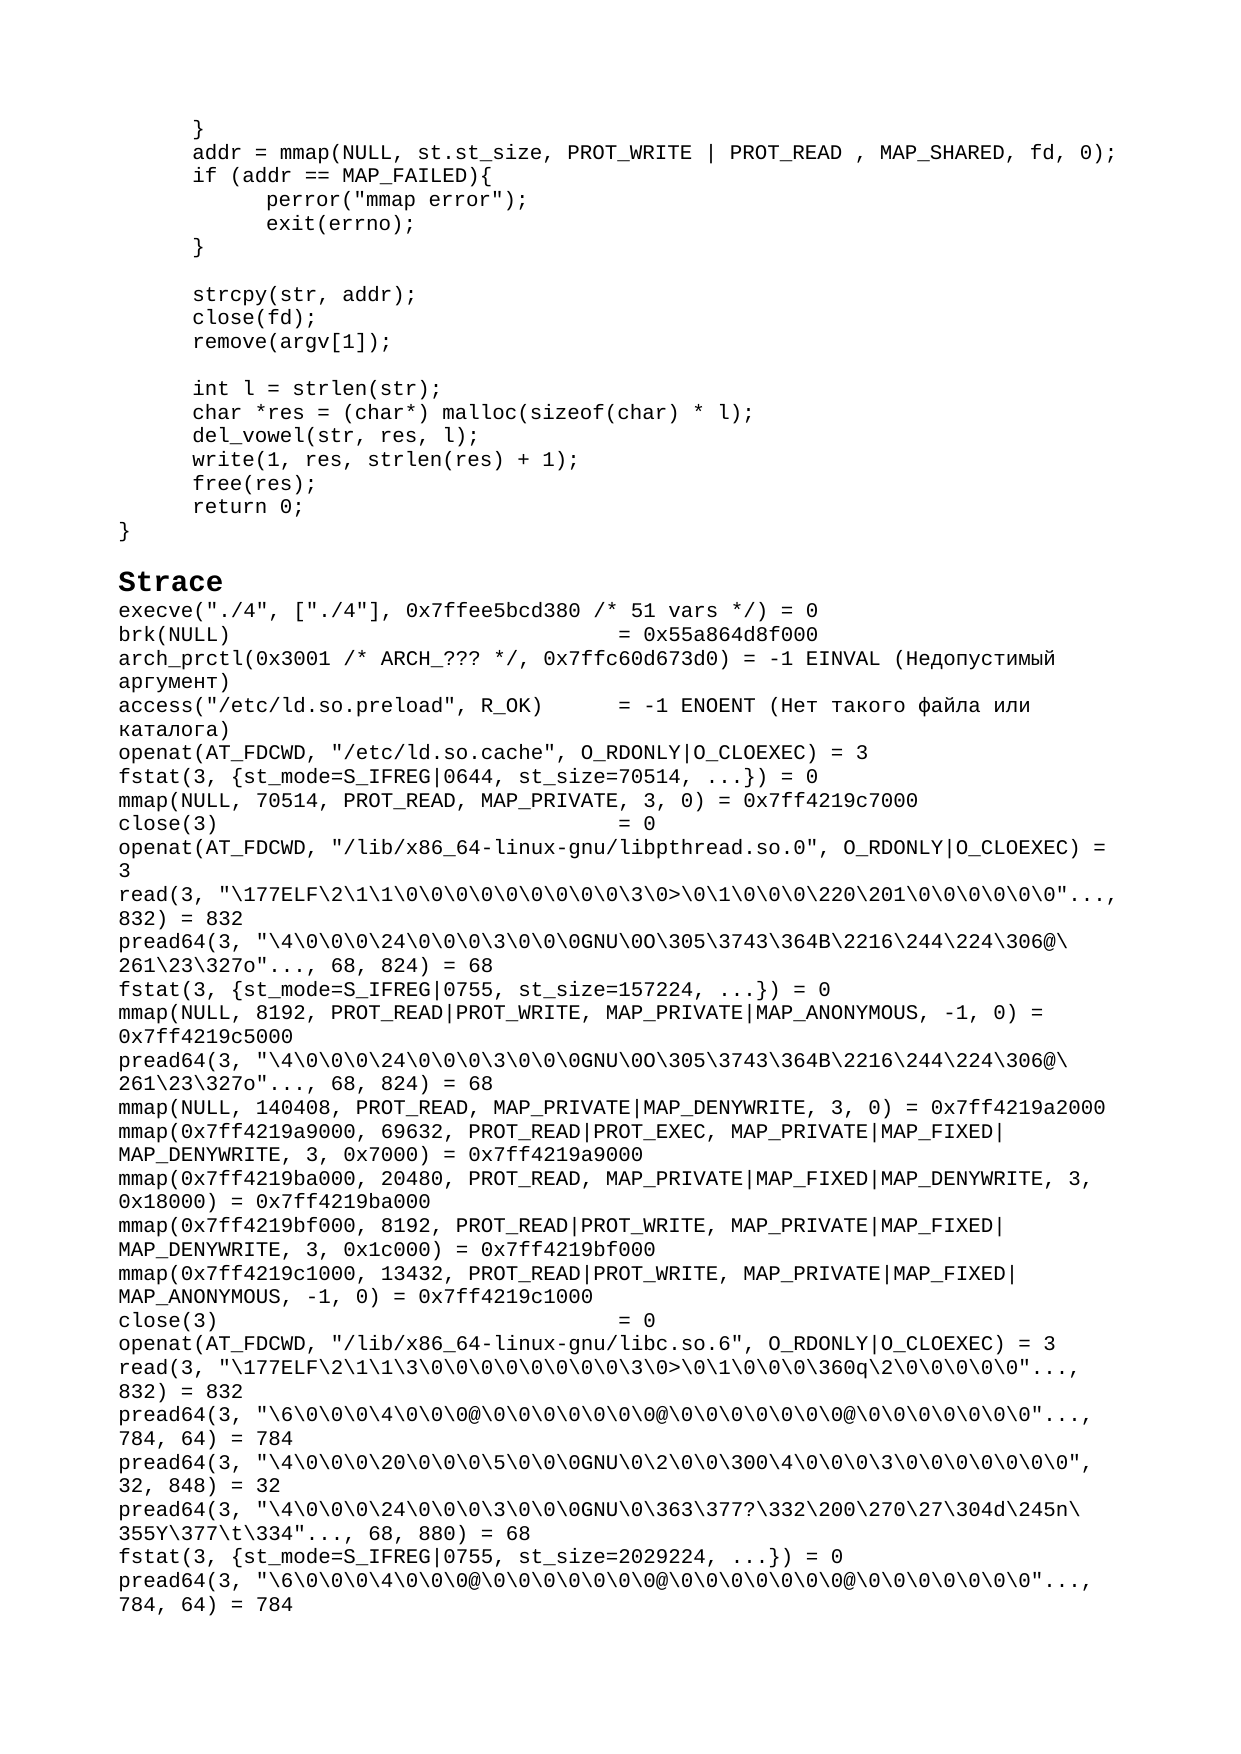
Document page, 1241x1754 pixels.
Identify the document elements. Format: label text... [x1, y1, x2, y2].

text mmap(NULL, 140408, PROT_READ, MAP_PRIVATE|MAP_DENYWRITE, 3, 0) = 0x7ff4219a2000 [118, 1097, 1122, 1121]
text int l = strlen(str); [118, 378, 1122, 402]
text fstat(3, {st_mode=S_IFREG|0755, st_size=157224, ...}) = 0 [118, 979, 1122, 1002]
text free(res); [118, 473, 1122, 496]
text openat(AT_FDCWD, "/lib/x86_64-linux-gnu/libpthread.so.0", O_RDONLY|O_CLOEXEC) = 3 [118, 837, 1122, 884]
text exit(errno); [118, 213, 1122, 236]
text mmap(0x7ff4219c1000, 13432, PROT_READ|PROT_WRITE, MAP_PRIVATE|MAP_FIXED|MAP_ANONYMOUS, -1, 0) = 0x7ff4219c1000 [118, 1262, 1122, 1310]
text openat(AT_FDCWD, "/etc/ld.so.cache", O_RDONLY|O_CLOEXEC) = 3 [118, 742, 1122, 766]
text brk(NULL) = 0x55a864d8f000 [118, 624, 1122, 648]
text remove(argv[1]); [118, 331, 1122, 354]
text close(3) = 0 [118, 813, 1122, 837]
text pread64(3, "\4\0\0\0\24\0\0\0\3\0\0\0GNU\0O\305\3743\364B\2216\244\224\306@\261\23\327o"..., 68, 824) = 68 [118, 931, 1122, 979]
text read(3, "\177ELF\2\1\1\0\0\0\0\0\0\0\0\0\3\0>\0\1\0\0\0\220\201\0\0\0\0\0\0"..., 832) = 832 [118, 884, 1122, 931]
text } [118, 520, 1122, 544]
text if (addr == MAP_FAILED){ [118, 165, 1122, 189]
text pread64(3, "\4\0\0\0\24\0\0\0\3\0\0\0GNU\0\363\377?\332\200\270\27\304d\245n\355Y\377\t\334"..., 68, 880) = 68 [118, 1499, 1122, 1546]
text strcpy(str, addr); [118, 284, 1122, 307]
text addr = mmap(NULL, st.st_size, PROT_WRITE | PROT_READ , MAP_SHARED, fd, 0); [118, 142, 1122, 165]
text fstat(3, {st_mode=S_IFREG|0755, st_size=2029224, ...}) = 0 [118, 1546, 1122, 1570]
text mmap(NULL, 70514, PROT_READ, MAP_PRIVATE, 3, 0) = 0x7ff4219c7000 [118, 789, 1122, 813]
text perror("mmap error"); [118, 189, 1122, 213]
text pread64(3, "\4\0\0\0\24\0\0\0\3\0\0\0GNU\0O\305\3743\364B\2216\244\224\306@\261\23\327o"..., 68, 824) = 68 [118, 1050, 1122, 1097]
text mmap(0x7ff4219bf000, 8192, PROT_READ|PROT_WRITE, MAP_PRIVATE|MAP_FIXED|MAP_DENYWRITE, 3, 0x1c000) = 0x7ff4219bf000 [118, 1215, 1122, 1262]
text read(3, "\177ELF\2\1\1\3\0\0\0\0\0\0\0\0\3\0>\0\1\0\0\0\360q\2\0\0\0\0\0"..., 832) = 832 [118, 1357, 1122, 1404]
text char *res = (char*) malloc(sizeof(char) * l); [118, 402, 1122, 426]
text fstat(3, {st_mode=S_IFREG|0644, st_size=70514, ...}) = 0 [118, 766, 1122, 789]
text pread64(3, "\6\0\0\0\4\0\0\0@\0\0\0\0\0\0\0@\0\0\0\0\0\0\0@\0\0\0\0\0\0\0"..., 784, 64) = 784 [118, 1404, 1122, 1452]
text pread64(3, "\6\0\0\0\4\0\0\0@\0\0\0\0\0\0\0@\0\0\0\0\0\0\0@\0\0\0\0\0\0\0"..., 784, 64) = 784 [118, 1570, 1122, 1617]
text mmap(NULL, 8192, PROT_READ|PROT_WRITE, MAP_PRIVATE|MAP_ANONYMOUS, -1, 0) = 0x7ff4219c5000 [118, 1002, 1122, 1050]
text return 0; [118, 496, 1122, 520]
text Strace [118, 567, 1122, 600]
text mmap(0x7ff4219ba000, 20480, PROT_READ, MAP_PRIVATE|MAP_FIXED|MAP_DENYWRITE, 3, 0x18000) = 0x7ff4219ba000 [118, 1168, 1122, 1215]
text } [118, 236, 1122, 260]
text del_vowel(str, res, l); [118, 426, 1122, 449]
text close(3) = 0 [118, 1310, 1122, 1333]
text close(fd); [118, 307, 1122, 331]
text execve("./4", ["./4"], 0x7ffee5bcd380 /* 51 vars */) = 0 [118, 600, 1122, 624]
text pread64(3, "\4\0\0\0\20\0\0\0\5\0\0\0GNU\0\2\0\0\300\4\0\0\0\3\0\0\0\0\0\0\0", 32, 848) = 32 [118, 1452, 1122, 1499]
text access("/etc/ld.so.preload", R_OK) = -1 ENOENT (Нет такого файла или каталога) [118, 695, 1122, 742]
text } [118, 118, 1122, 142]
text write(1, res, strlen(res) + 1); [118, 449, 1122, 473]
text mmap(0x7ff4219a9000, 69632, PROT_READ|PROT_EXEC, MAP_PRIVATE|MAP_FIXED|MAP_DENYWRITE, 3, 0x7000) = 0x7ff4219a9000 [118, 1121, 1122, 1168]
text openat(AT_FDCWD, "/lib/x86_64-linux-gnu/libc.so.6", O_RDONLY|O_CLOEXEC) = 3 [118, 1333, 1122, 1357]
text arch_prctl(0x3001 /* ARCH_??? */, 0x7ffc60d673d0) = -1 EINVAL (Недопустимый аргумент) [118, 648, 1122, 695]
